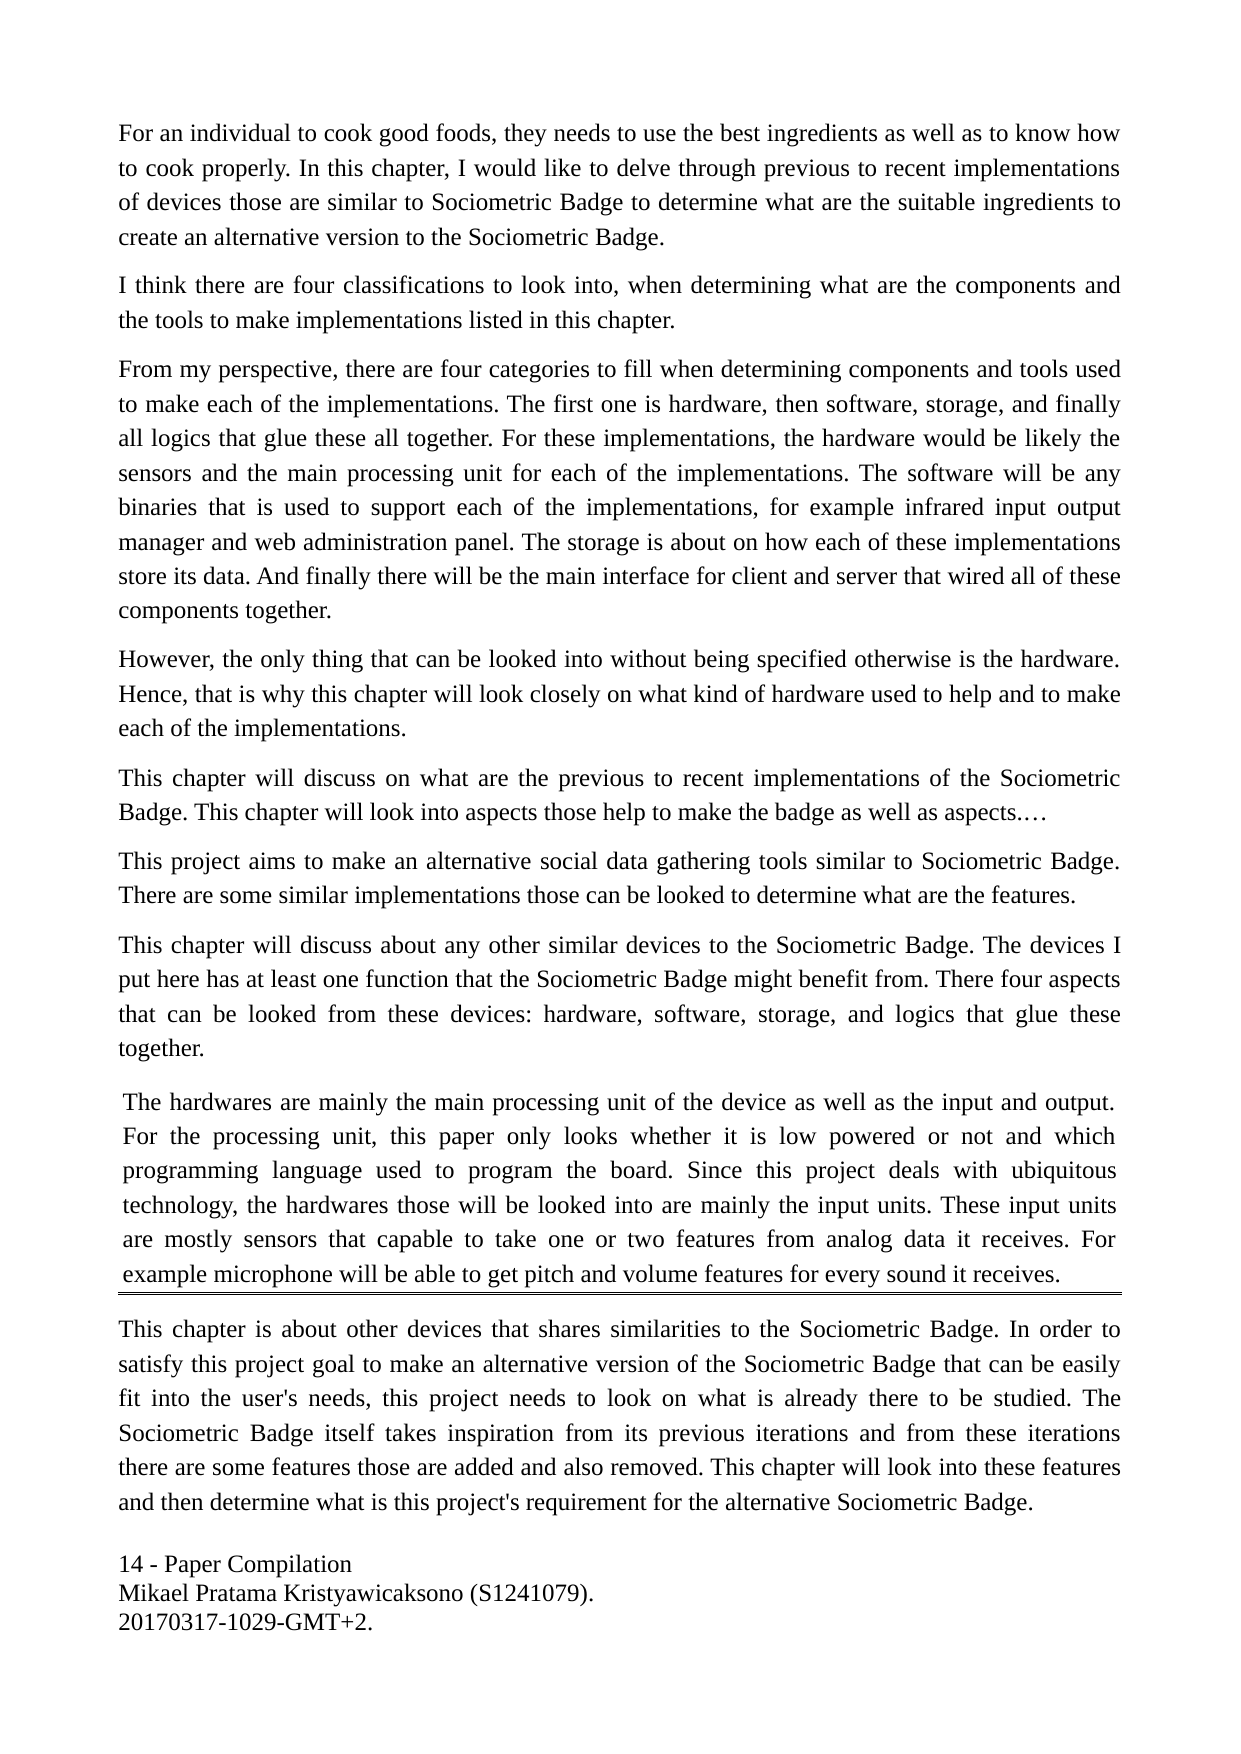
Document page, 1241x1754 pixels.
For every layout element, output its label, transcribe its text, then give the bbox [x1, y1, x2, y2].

text The hardwares are mainly the main processing unit of the device as well as the input and output. For the processing unit, this paper only looks whether it is low powered or not and which programming language used to program the board. Since this project deals with ubiquitous technology, the hardwares those will be looked into are mainly the input units. These input units are mostly sensors that capable to take one or two features from analog data it receives. For example microphone will be able to get pitch and volume features for every sound it receives. [118, 1082, 1122, 1292]
text This chapter will discuss about any other similar devices to the Sociometric Badge. The devices I put here has at least one function that the Sociometric Badge might benefit from. There four aspects that can be looked from these devices: hardware, software, storage, and logics that glue these together. [118, 930, 1122, 1062]
text However, the only thing that can be looked into without being specified otherwise is the hardware. Hence, that is why this chapter will look closely on what kind of hardware used to help and to make each of the implementations. [118, 644, 1122, 742]
text This chapter will discuss on what are the previous to recent implementations of the Sociometric Badge. This chapter will look into aspects those help to make the badge as well as aspects.… [118, 763, 1122, 826]
text For an individual to cook good foods, they needs to use the best ingredients as well as to know how to cook properly. In this chapter, I would like to delve through previous to recent implementations of devices those are similar to Sociometric Badge to determine what are the suitable ingredients to create an alternative version to the Sociometric Badge. [118, 118, 1122, 250]
text This project aims to make an alternative social data gathering tools similar to Sociometric Badge. There are some similar implementations those can be looked to determine what are the features. [118, 846, 1122, 909]
text From my perspective, there are four categories to fill when determining components and tools used to make each of the implementations. The first one is hardware, then software, storage, and finally all logics that glue these all together. For these implementations, the hardware would be likely the sensors and the main processing unit for each of the implementations. The software will be any binaries that is used to support each of the implementations, for example infrared input output manager and web administration panel. The storage is about on how each of these implementations store its data. And finally there will be the main interface for client and server that wired all of these components together. [118, 354, 1122, 624]
text This chapter is about other devices that shares similarities to the Sociometric Badge. In order to satisfy this project goal to make an alternative version of the Sociometric Badge that can be easily fit into the user's needs, this project needs to look on what is already there to be studied. The Sociometric Badge itself takes inspiration from its previous iterations and from these iterations there are some features those are added and also removed. This chapter will look into these features and then determine what is this project's requirement for the alternative Sociometric Badge. [118, 1314, 1122, 1516]
text I think there are four classifications to look into, when determining what are the components and the tools to make implementations listed in this chapter. [118, 271, 1122, 334]
